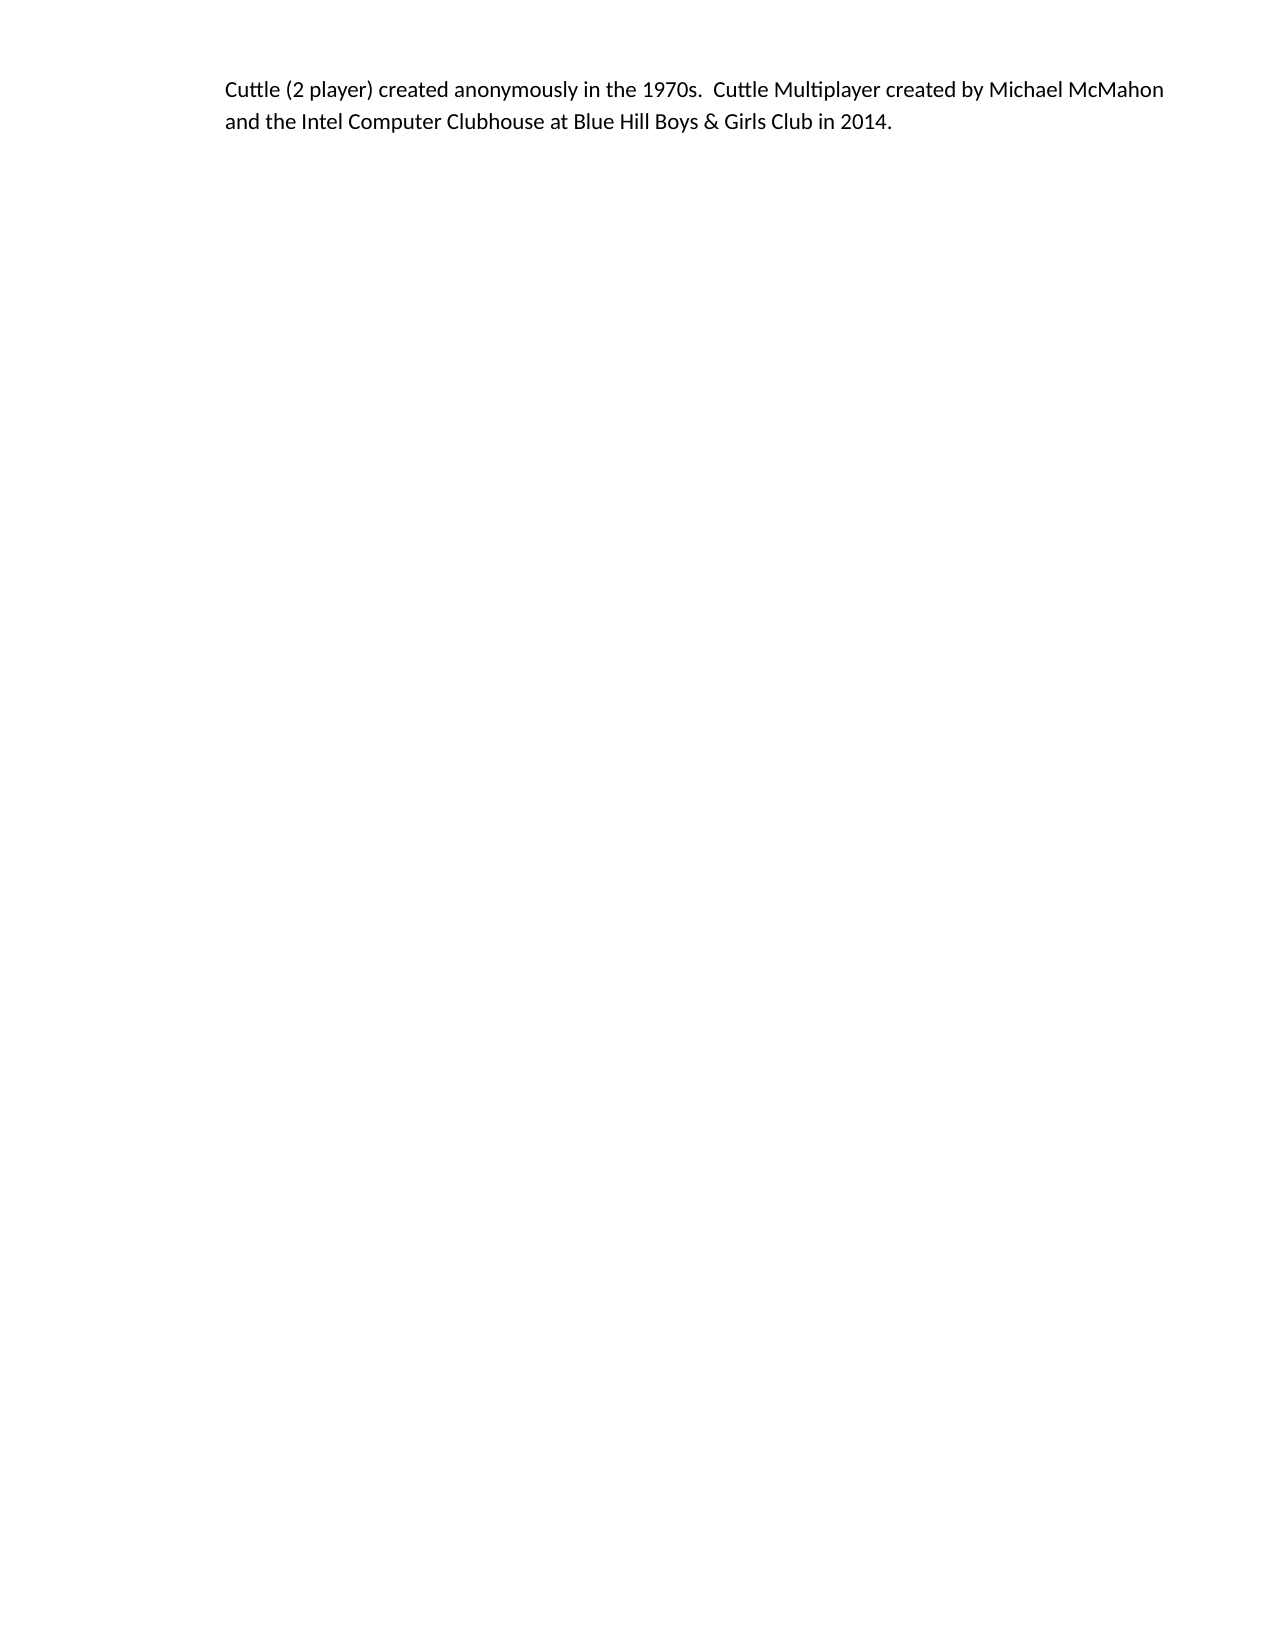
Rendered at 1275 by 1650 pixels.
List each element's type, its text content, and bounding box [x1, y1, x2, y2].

text Cuttle (2 player) created anonymously in the 1970s. Cuttle Multiplayer created by Michael McMahon and the Intel Computer Clubhouse at Blue Hill Boys & Girls Club in 2014. [225, 75, 1200, 135]
